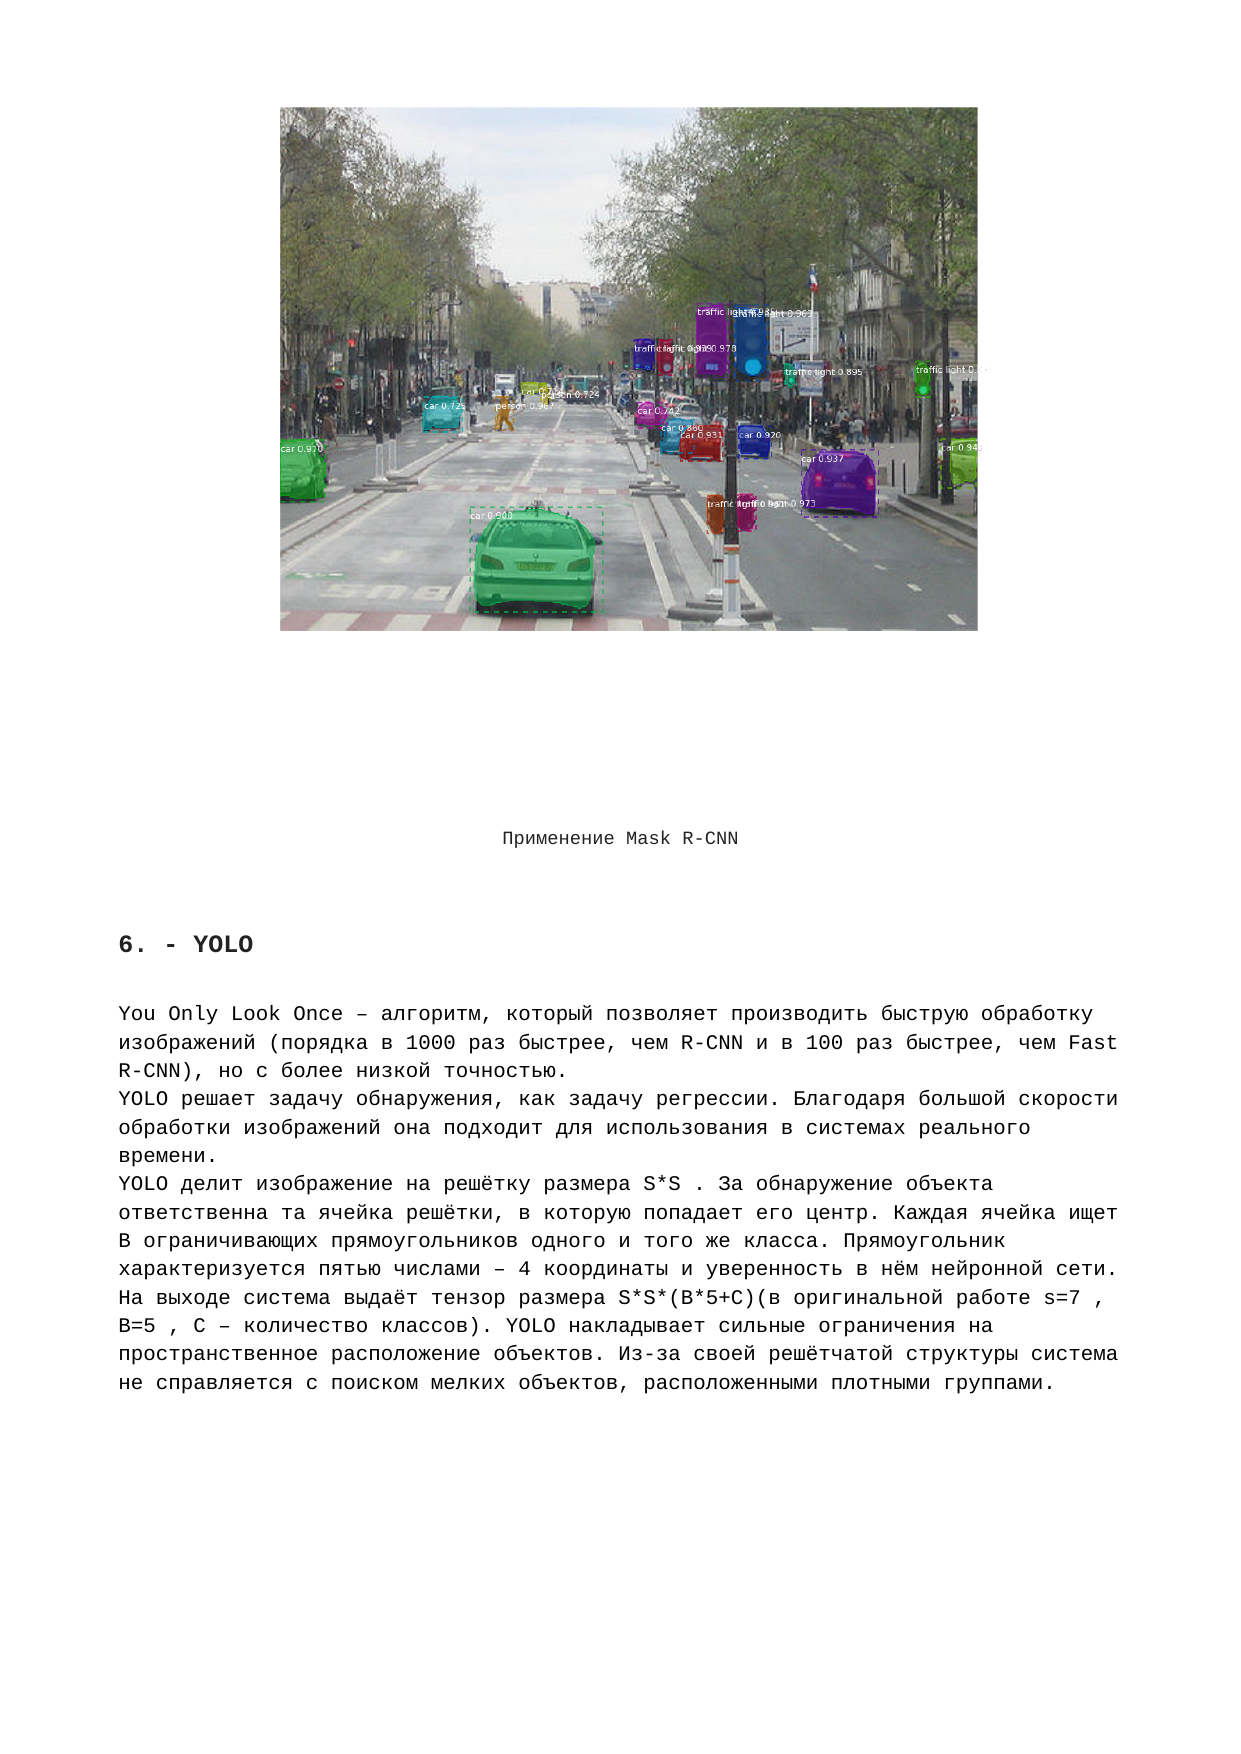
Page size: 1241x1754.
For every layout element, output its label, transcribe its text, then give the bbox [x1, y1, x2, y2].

picture [242, 90, 999, 662]
text 6. - YOLO [118, 932, 1122, 960]
text Применение Mask R-CNN [118, 829, 1122, 850]
text You Only Look Once – алгоритм, который позволяет производить быструю обработку изображений (порядка в 1000 раз быстрее, чем R-CNN и в 100 раз быстрее, чем Fast R-CNN), но с более низкой точностью. YOLO решает задачу обнаружения, как задачу регрессии. Благодаря большой скорости обработки изображений она подходит для использования в системах реального времени. YOLO делит изображение на решётку размера S*S . За обнаружение объекта ответственна та ячейка решётки, в которую попадает его центр. Каждая ячейка ищет B ограничивающих прямоугольников одного и того же класса. Прямоугольник характеризуется пятью числами – 4 координаты и уверенность в нём нейронной сети. На выходе система выдаёт тензор размера S*S*(B*5+C)(в оригинальной работе s=7 , B=5 , C – количество классов). YOLO накладывает сильные ограничения на пространственное расположение объектов. Из-за своей решётчатой структуры система не справляется с поиском мелких объектов, расположенными плотными группами. [118, 1003, 1122, 1395]
